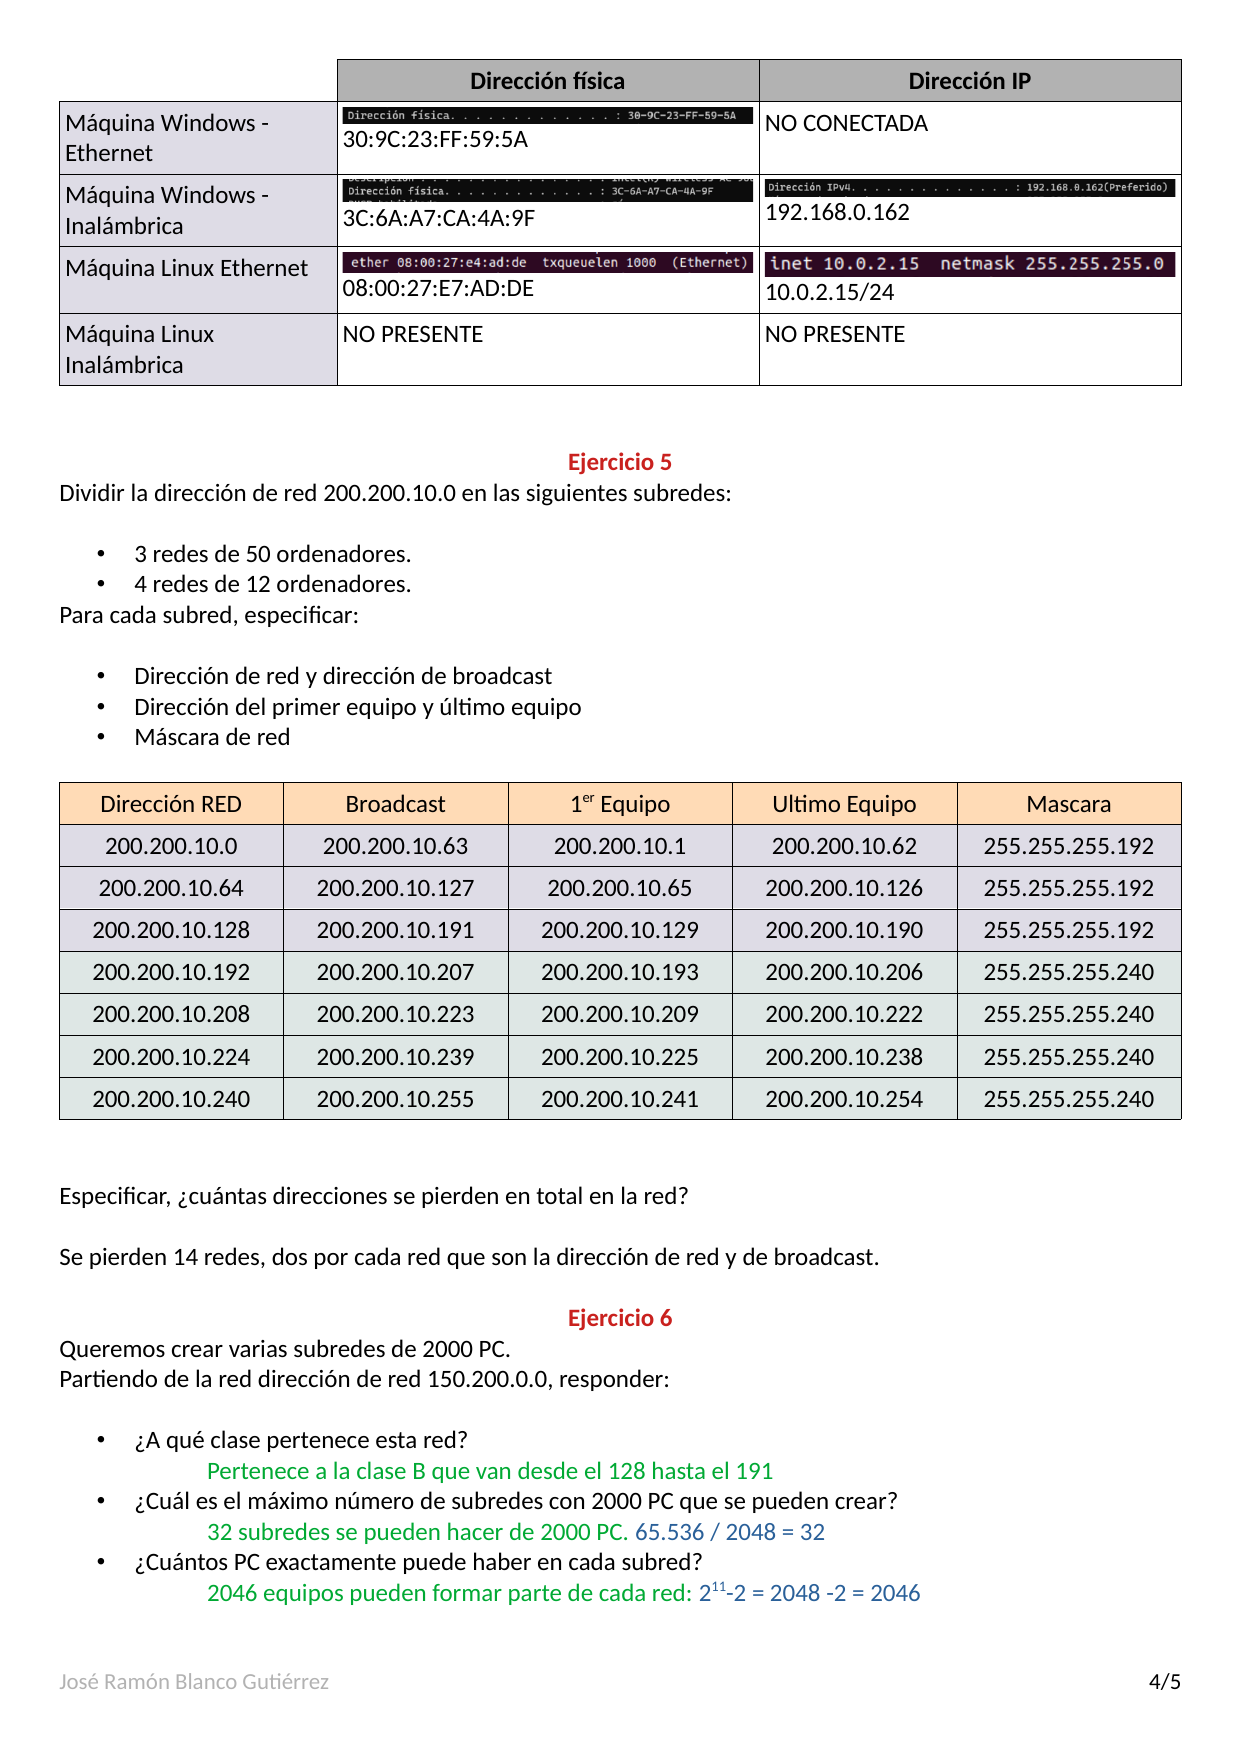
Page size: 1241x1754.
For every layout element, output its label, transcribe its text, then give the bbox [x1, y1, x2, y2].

table_cell 200.200.10.207 [284, 952, 508, 993]
table_cell 200.200.10.255 [284, 1078, 508, 1119]
table_cell 10.0.2.15/24 [760, 247, 1181, 313]
list Dirección de red y dirección de broadcast [97, 660, 1181, 691]
list Dirección del primer equipo y último equipo [97, 691, 1181, 721]
table_cell 255.255.255.240 [958, 1036, 1181, 1077]
table_cell 255.255.255.192 [958, 910, 1181, 951]
text 32 subredes se pueden hacer de 2000 PC. 65.536 / 2048 = 32 [59, 1516, 1181, 1546]
table_header Broadcast [284, 783, 508, 824]
text Partiendo de la red dirección de red 150.200.0.0, responder: [59, 1363, 1181, 1394]
table_cell 200.200.10.129 [509, 910, 732, 951]
table_cell 255.255.255.240 [958, 1078, 1181, 1119]
list ¿Cuántos PC exactamente puede haber en cada subred? [97, 1546, 1181, 1577]
table_cell 200.200.10.241 [509, 1078, 732, 1119]
table_cell 200.200.10.128 [60, 910, 283, 951]
table_cell 200.200.10.225 [509, 1036, 732, 1077]
table_cell 255.255.255.240 [958, 952, 1181, 993]
table_cell Máquina Windows - Ethernet [60, 102, 337, 174]
table_cell 200.200.10.206 [733, 952, 957, 993]
table_header Dirección física [338, 60, 759, 101]
list 3 redes de 50 ordenadores. [97, 538, 1181, 569]
list Máscara de red [97, 721, 1181, 752]
table_cell 200.200.10.127 [284, 867, 508, 908]
table_cell 200.200.10.208 [60, 994, 283, 1035]
table_cell NO CONECTADA [760, 102, 1181, 174]
table_header Dirección IP [760, 60, 1181, 101]
table_header 1er Equipo [509, 783, 732, 824]
picture [764, 252, 1176, 277]
table_cell 200.200.10.190 [733, 910, 957, 951]
table_cell 200.200.10.223 [284, 994, 508, 1035]
table_cell 3C:6A:A7:CA:4A:9F [338, 175, 759, 246]
table_cell 200.200.10.192 [60, 952, 283, 993]
text Para cada subred, especificar: [59, 599, 1181, 630]
table_header Mascara [958, 783, 1181, 824]
table_cell 200.200.10.240 [60, 1078, 283, 1119]
table_cell 200.200.10.63 [284, 825, 508, 866]
text Especificar, ¿cuántas direcciones se pierden en total en la red? [59, 1180, 1181, 1211]
table_cell 255.255.255.192 [958, 867, 1181, 908]
table_cell 200.200.10.224 [60, 1036, 283, 1077]
text Pertenece a la clase B que van desde el 128 hasta el 191 [59, 1455, 1181, 1485]
list ¿A qué clase pertenece esta red? [97, 1424, 1181, 1455]
list ¿Cuál es el máximo número de subredes con 2000 PC que se pueden crear? [97, 1485, 1181, 1516]
table_cell 200.200.10.254 [733, 1078, 957, 1119]
text Se pierden 14 redes, dos por cada red que son la dirección de red y de broadcast. [59, 1241, 1181, 1272]
list 4 redes de 12 ordenadores. [97, 569, 1181, 599]
table_cell 200.200.10.0 [60, 825, 283, 866]
table_cell 200.200.10.238 [733, 1036, 957, 1077]
picture [342, 252, 754, 273]
picture [342, 107, 754, 124]
table_cell 200.200.10.62 [733, 825, 957, 866]
table_cell 255.255.255.192 [958, 825, 1181, 866]
table_cell 30:9C:23:FF:59:5A [338, 102, 759, 174]
text Queremos crear varias subredes de 2000 PC. [59, 1333, 1181, 1363]
table_cell Máquina Windows - Inalámbrica [60, 175, 337, 246]
table_header Ultimo Equipo [733, 783, 957, 824]
table_header Dirección RED [60, 783, 283, 824]
table_cell 200.200.10.64 [60, 867, 283, 908]
text Ejercicio 5 [59, 447, 1181, 477]
table_cell 200.200.10.65 [509, 867, 732, 908]
table_cell 200.200.10.193 [509, 952, 732, 993]
table_cell 08:00:27:E7:AD:DE [338, 247, 759, 313]
picture [764, 179, 1176, 197]
text 2046 equipos pueden formar parte de cada red: 211-2 = 2048 -2 = 2046 [59, 1577, 1181, 1607]
table_cell NO PRESENTE [760, 314, 1181, 385]
table_cell NO PRESENTE [338, 314, 759, 385]
table_cell 200.200.10.1 [509, 825, 732, 866]
text Dividir la dirección de red 200.200.10.0 en las siguientes subredes: [59, 477, 1181, 508]
table_header [59, 59, 337, 101]
table_cell Máquina Linux Ethernet [60, 247, 337, 313]
table_cell 200.200.10.126 [733, 867, 957, 908]
table_cell Máquina Linux Inalámbrica [60, 314, 337, 385]
table_cell 192.168.0.162 [760, 175, 1181, 246]
text Ejercicio 6 [59, 1302, 1181, 1333]
picture [342, 179, 754, 202]
table_cell 200.200.10.191 [284, 910, 508, 951]
table_cell 200.200.10.239 [284, 1036, 508, 1077]
table_cell 200.200.10.209 [509, 994, 732, 1035]
table_cell 255.255.255.240 [958, 994, 1181, 1035]
table_cell 200.200.10.222 [733, 994, 957, 1035]
